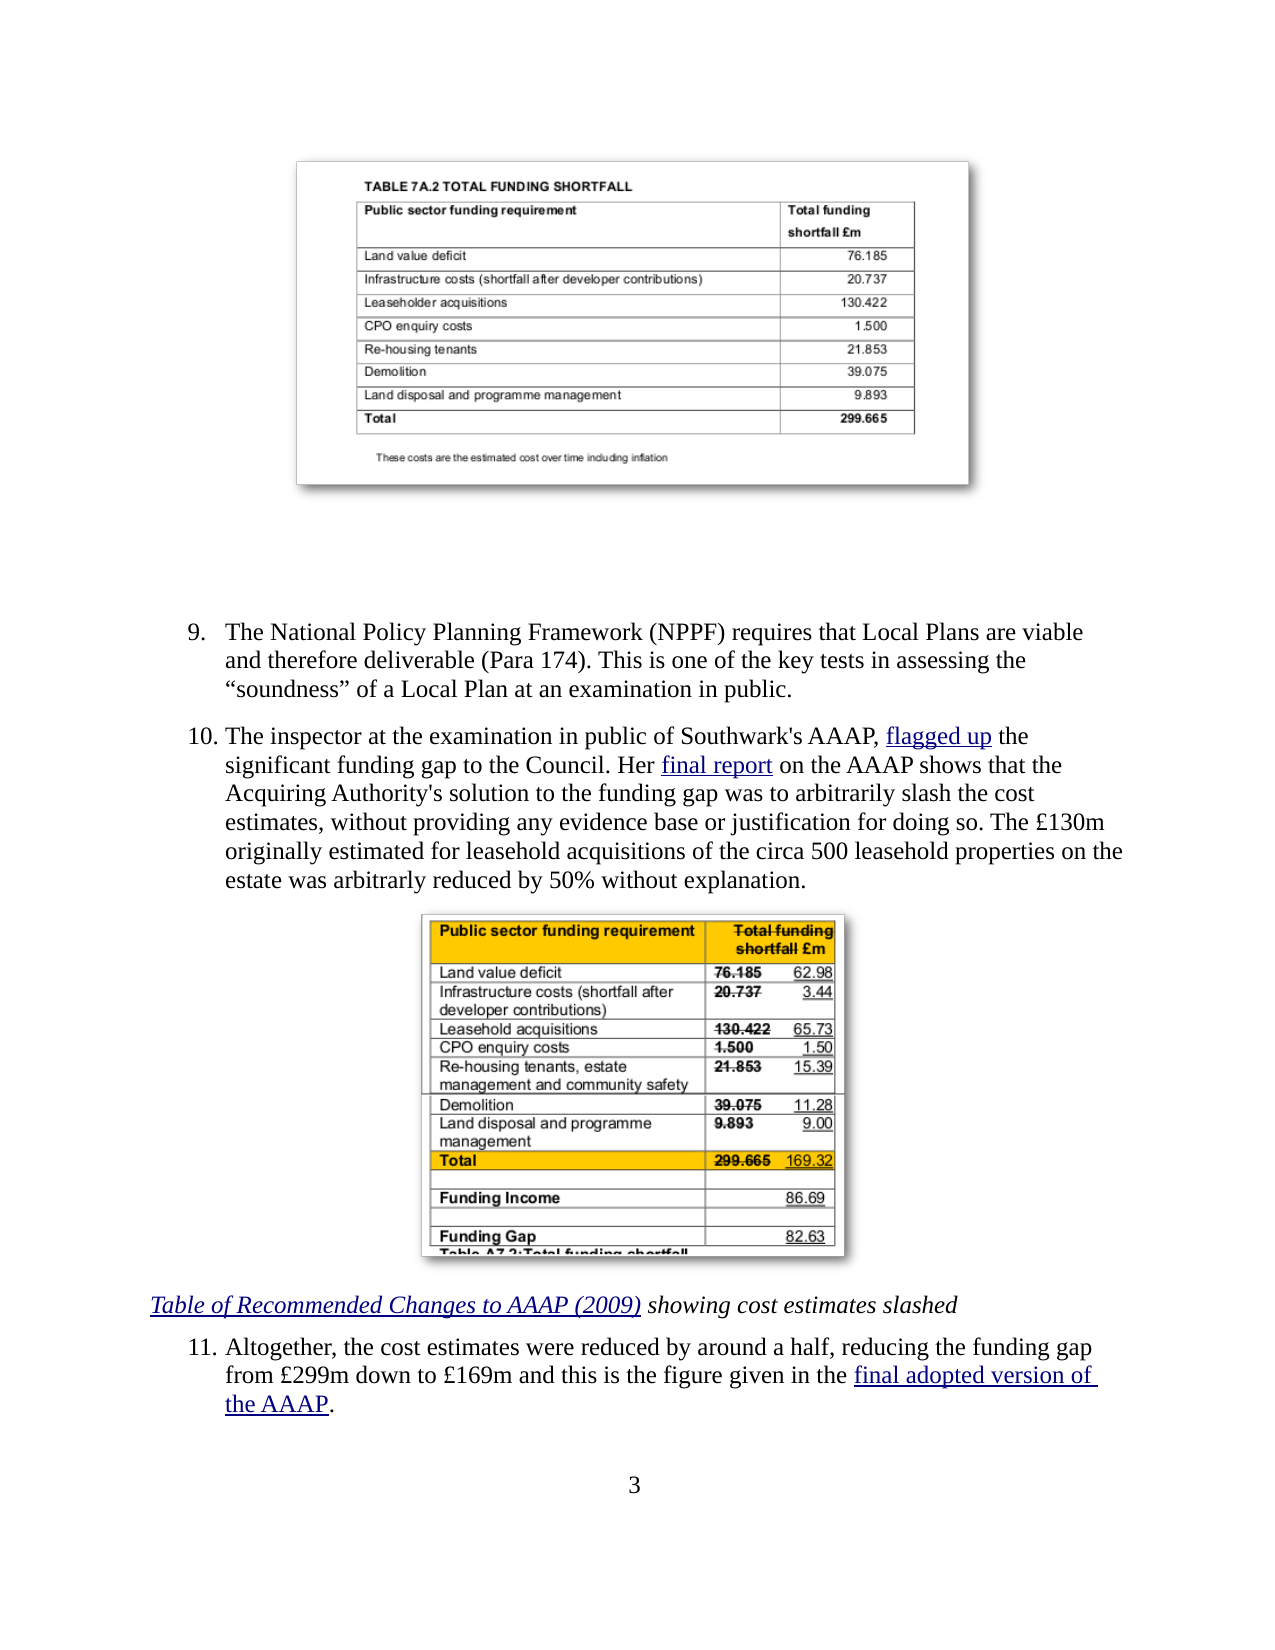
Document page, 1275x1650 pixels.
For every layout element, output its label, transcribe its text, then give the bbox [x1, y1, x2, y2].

text Table of Recommended Changes to AAAP (2009) showing cost estimates slashed [150, 1290, 1125, 1319]
list The National Policy Planning Framework (NPPF) requires that Local Plans are viable and therefore deliverable (Para 174). This is one of the key tests in assessing the “soundness” of a Local Plan at an examination in public. [187, 617, 1125, 703]
picture [409, 902, 866, 1278]
list The inspector at the examination in public of Southwark's AAAP, flagged up the significant funding gap to the Council. Her final report on the AAAP shows that the Acquiring Authority's solution to the funding gap was to arbitrarily slash the cost estimates, without providing any evidence base or justification for doing so. The £130m originally estimated for leasehold acquisitions of the circa 500 leasehold properties on the estate was arbitrarly reduced by 50% without explanation. [187, 721, 1125, 893]
list Altogether, the cost estimates were reduced by around a half, reducing the funding gap from £299m down to £169m and this is the figure given in the final adopted version of the AAAP. [187, 1332, 1125, 1418]
picture [284, 150, 991, 507]
